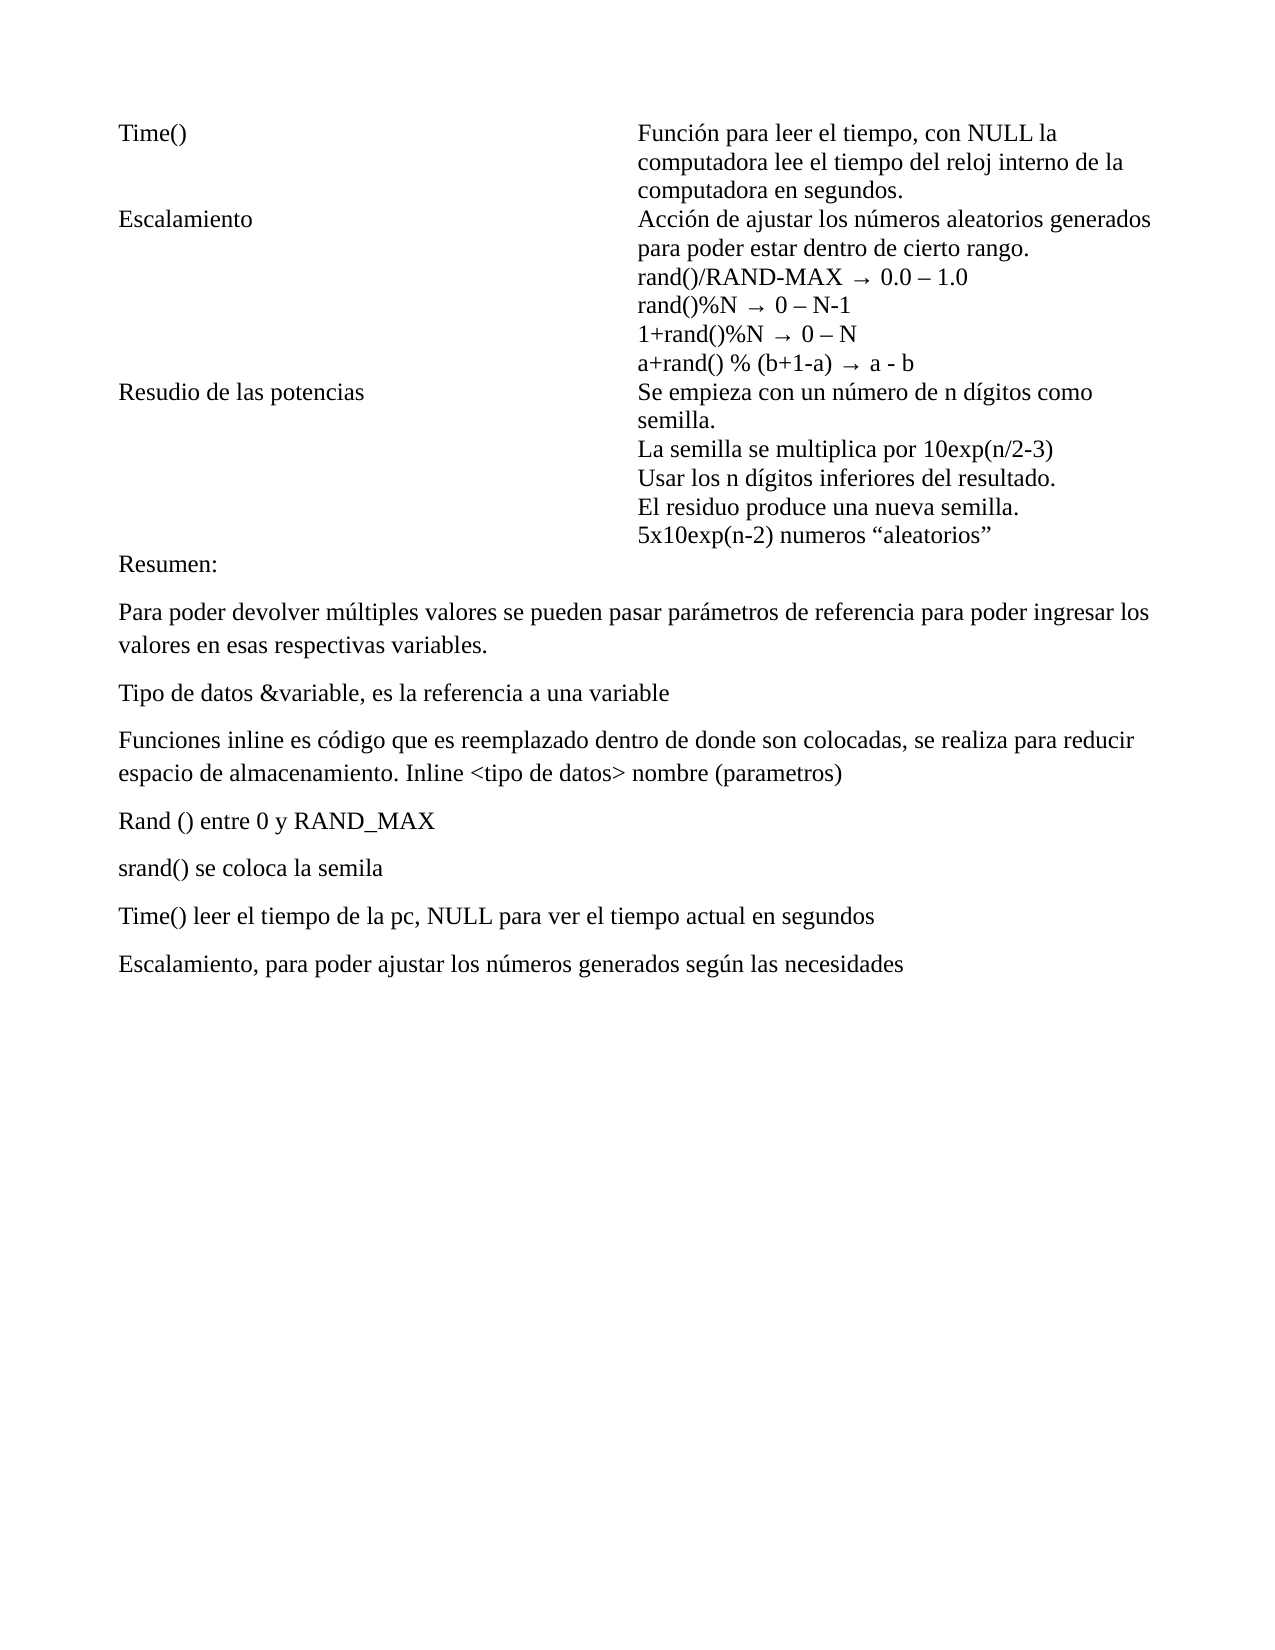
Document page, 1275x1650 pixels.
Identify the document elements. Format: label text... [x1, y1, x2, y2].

text srand() se coloca la semila [118, 853, 1157, 882]
table_cell Acción de ajustar los números aleatorios generados para poder estar dentro de cierto rango. rand()/RAND-MAX → 0.0 – 1.0 rand()%N → 0 – N-1 1+rand()%N → 0 – N a+rand() % (b+1-a) → a - b [638, 204, 1157, 377]
table_cell Resudio de las potencias [118, 377, 637, 549]
text Funciones inline es código que es reemplazado dentro de donde son colocadas, se realiza para reducir espacio de almacenamiento. Inline <tipo de datos> nombre (parametros) [118, 725, 1157, 787]
text Time() leer el tiempo de la pc, NULL para ver el tiempo actual en segundos [118, 901, 1157, 930]
text Tipo de datos &variable, es la referencia a una variable [118, 678, 1157, 706]
text Rand () entre 0 y RAND_MAX [118, 806, 1157, 834]
text Para poder devolver múltiples valores se pueden pasar parámetros de referencia para poder ingresar los valores en esas respectivas variables. [118, 597, 1157, 659]
text Escalamiento, para poder ajustar los números generados según las necesidades [118, 949, 1157, 977]
table_cell Time() [118, 118, 637, 204]
table_cell Función para leer el tiempo, con NULL la computadora lee el tiempo del reloj interno de la computadora en segundos. [638, 118, 1157, 204]
table_cell Escalamiento [118, 204, 637, 377]
text Resumen: [118, 549, 1157, 578]
table_cell Se empieza con un número de n dígitos como semilla. La semilla se multiplica por 10exp(n/2-3) Usar los n dígitos inferiores del resultado. El residuo produce una nueva semilla. 5x10exp(n-2) numeros “aleatorios” [638, 377, 1157, 549]
